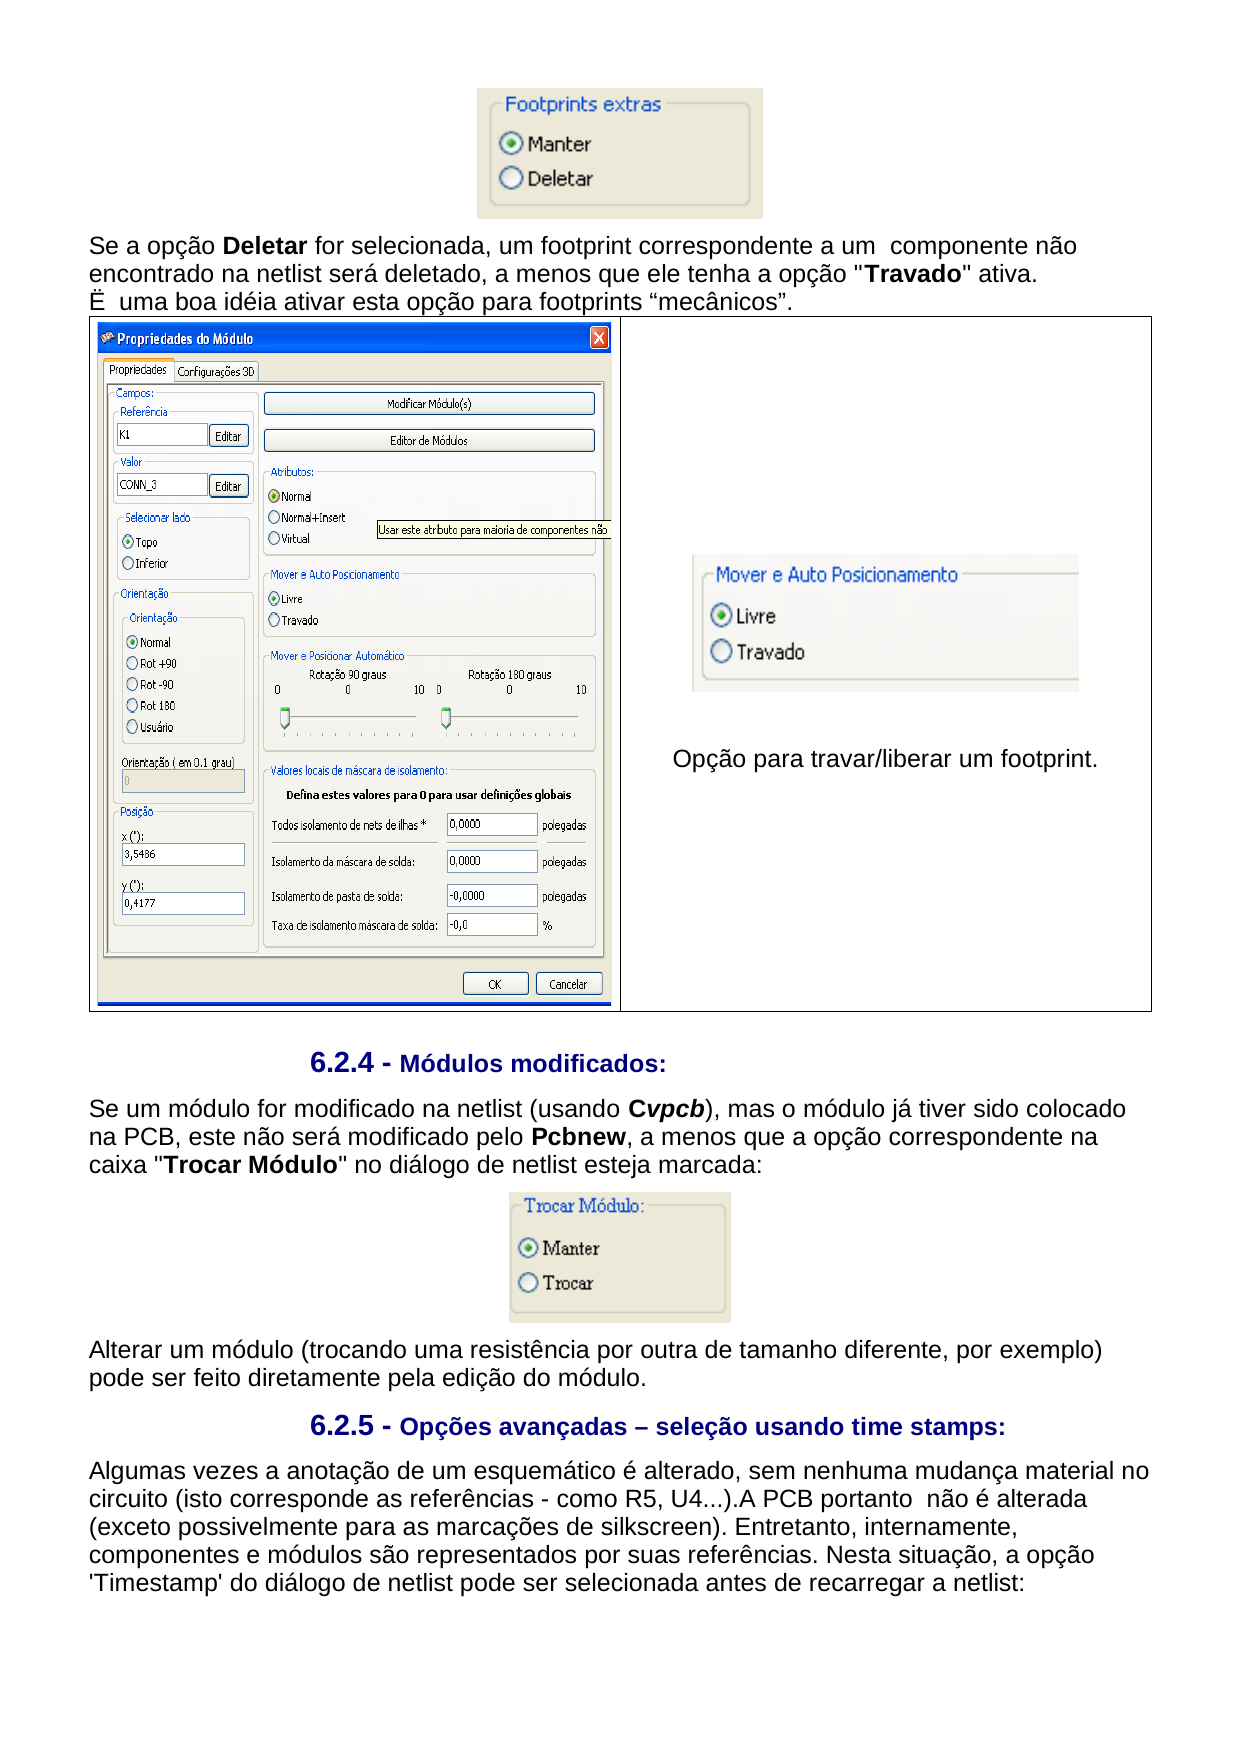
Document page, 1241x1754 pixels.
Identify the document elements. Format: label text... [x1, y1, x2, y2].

picture [97, 322, 612, 1006]
text Alterar um módulo (trocando uma resistência por outra de tamanho diferente, por exemplo) pode ser feito diretamente pela edição do módulo. [88, 1336, 1152, 1392]
text Se um módulo for modificado na netlist (usando Cvpcb), mas o módulo já tiver sido colocado na PCB, este não será modificado pelo Pcbnew, a menos que a opção correspondente na caixa "Trocar Módulo" no diálogo de netlist esteja marcada: [88, 1094, 1152, 1179]
picture [477, 88, 763, 219]
subtitle Opções avançadas – seleção usando time stamps: [236, 1408, 1152, 1441]
text Se a opção Deletar for selecionada, um footprint correspondente a um componente não encontrado na netlist será deletado, a menos que ele tenha a opção "Travado" ativa. [88, 232, 1152, 288]
subtitle Módulos modificados: [236, 1046, 1152, 1078]
table_header Opção para travar/liberar um footprint. [621, 317, 1151, 1011]
table_header [90, 317, 620, 1011]
picture [509, 1192, 731, 1323]
text Ë uma boa idéia ativar esta opção para footprints “mecânicos”. [88, 288, 1152, 316]
text Algumas vezes a anotação de um esquemático é alterado, sem nenhuma mudança material no circuito (isto corresponde as referências - como R5, U4...).A PCB portanto não é alterada (exceto possivelmente para as marcações de silkscreen). Entretanto, internamente, componentes e módulos são representados por suas referências. Nesta situação, a opção 'Timestamp' do diálogo de netlist pode ser selecionada antes de recarregar a netlist: [88, 1457, 1152, 1597]
picture [692, 554, 1079, 692]
